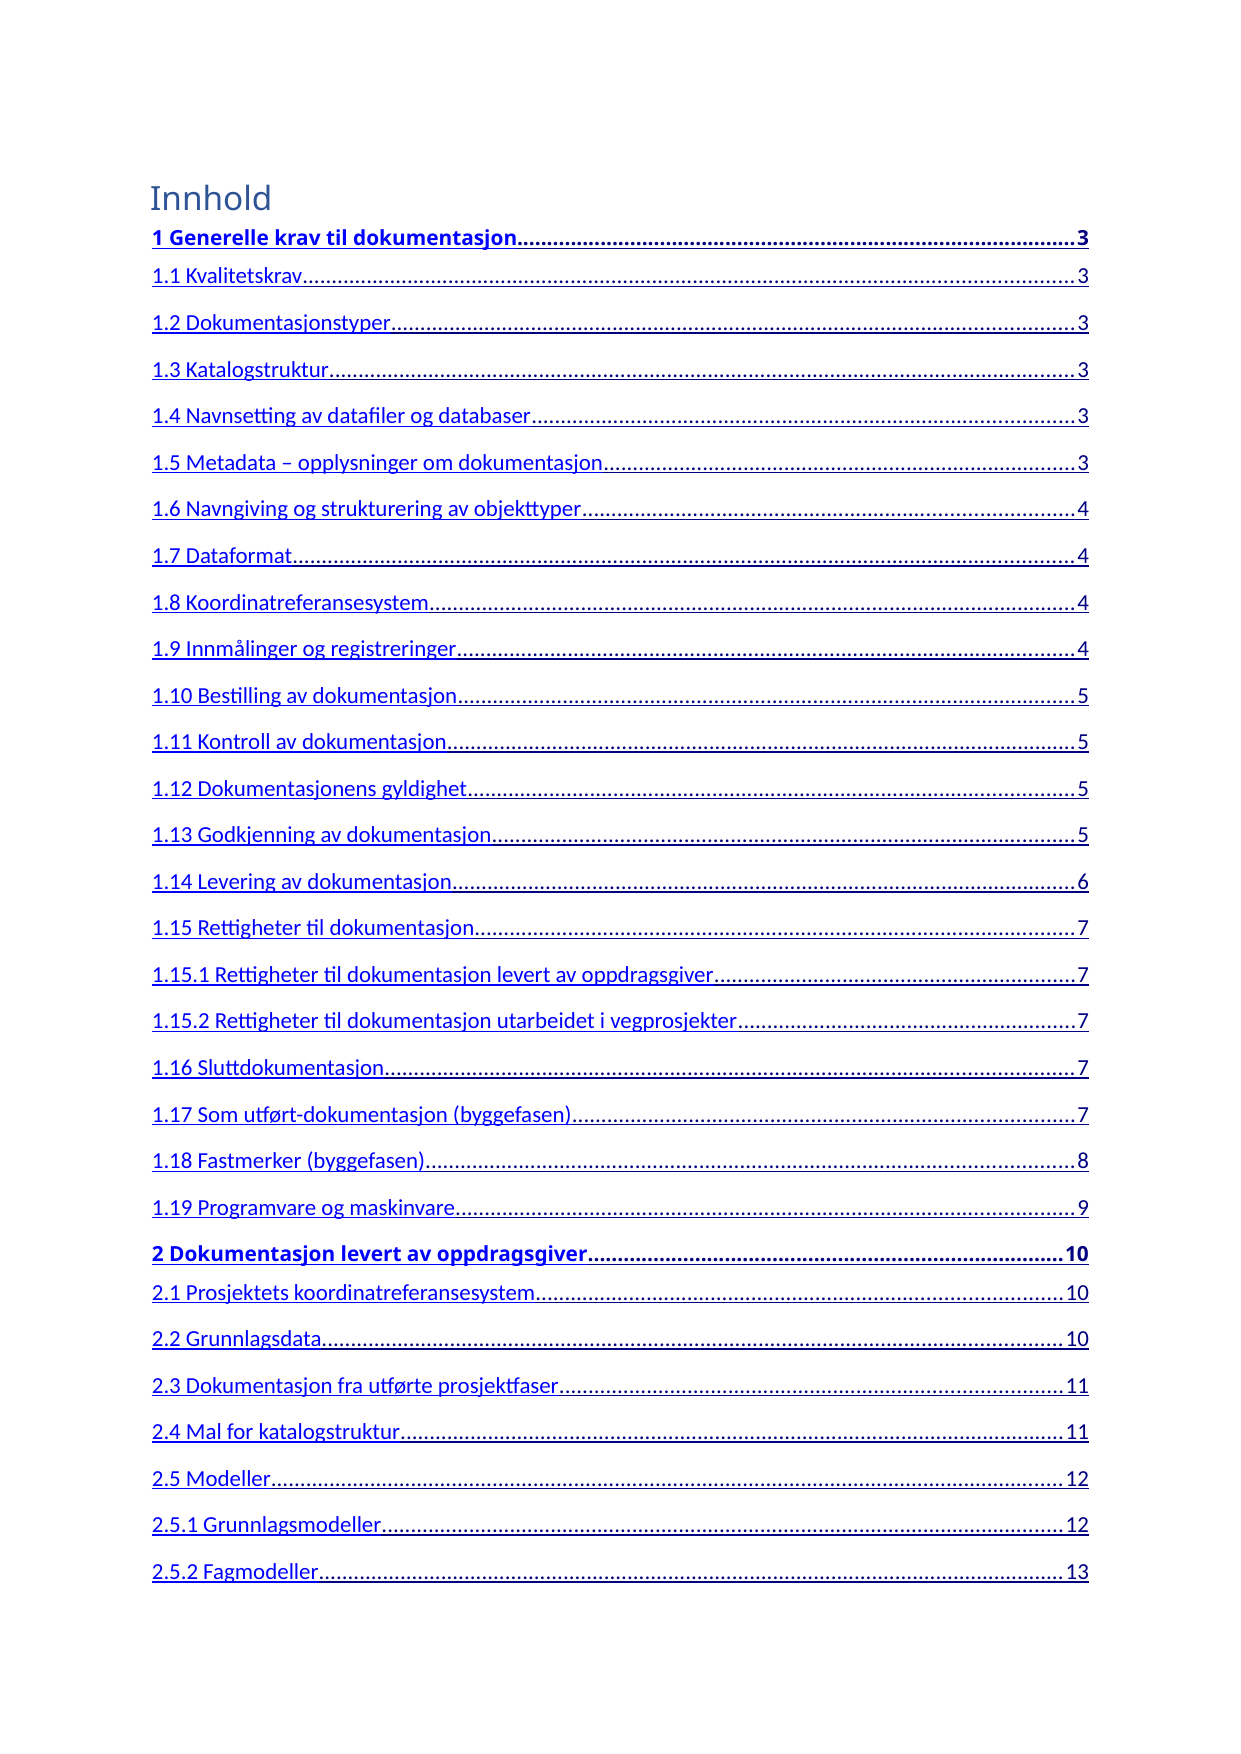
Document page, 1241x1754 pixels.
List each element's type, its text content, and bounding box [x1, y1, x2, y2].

text 2.3 Dokumentasjon fra utførte prosjektfaser 11 [152, 1371, 1089, 1395]
text 1.15.2 Rettigheter til dokumentasjon utarbeidet i vegprosjekter 7 [152, 1007, 1089, 1031]
text 1.14 Levering av dokumentasjon 6 [152, 867, 1089, 891]
text 1.17 Som utført-dokumentasjon (byggefasen) 7 [152, 1100, 1089, 1124]
text 1.2 Dokumentasjonstyper 3 [152, 308, 1089, 332]
text 2.4 Mal for katalogstruktur 11 [152, 1417, 1089, 1441]
text 1.15 Rettigheter til dokumentasjon 7 [152, 913, 1089, 938]
text 2.5.1 Grunnlagsmodeller 12 [152, 1510, 1089, 1534]
text 1.18 Fastmerker (byggefasen) 8 [152, 1146, 1089, 1171]
text 2.5.2 Fagmodeller 13 [152, 1557, 1089, 1581]
text 1.10 Bestilling av dokumentasjon 5 [152, 681, 1089, 705]
text 1.13 Godkjenning av dokumentasjon 5 [152, 820, 1089, 844]
text 1 Generelle krav til dokumentasjon 3 [152, 223, 1089, 248]
text 1.4 Navnsetting av datafiler og databaser 3 [152, 401, 1089, 426]
text Innhold [150, 175, 1090, 220]
text 2.2 Grunnlagsdata 10 [152, 1324, 1089, 1348]
text 1.7 Dataformat 4 [152, 541, 1089, 565]
text 1.15.1 Rettigheter til dokumentasjon levert av oppdragsgiver 7 [152, 960, 1089, 984]
text 1.1 Kvalitetskrav 3 [152, 262, 1089, 286]
text 2.5 Modeller 12 [152, 1464, 1089, 1488]
text 1.9 Innmålinger og registreringer 4 [152, 634, 1089, 658]
text 1.3 Katalogstruktur 3 [152, 355, 1089, 379]
text 2.1 Prosjektets koordinatreferansesystem 10 [152, 1278, 1089, 1302]
text 1.6 Navngiving og strukturering av objekttyper 4 [152, 494, 1089, 519]
text 1.16 Sluttdokumentasjon 7 [152, 1053, 1089, 1077]
text 2 Dokumentasjon levert av oppdragsgiver 10 [152, 1239, 1089, 1264]
text 1.8 Koordinatreferansesystem 4 [152, 588, 1089, 612]
text 1.5 Metadata – opplysninger om dokumentasjon 3 [152, 448, 1089, 472]
text 1.19 Programvare og maskinvare 9 [152, 1193, 1089, 1217]
text 1.11 Kontroll av dokumentasjon 5 [152, 727, 1089, 751]
text 1.12 Dokumentasjonens gyldighet 5 [152, 774, 1089, 798]
